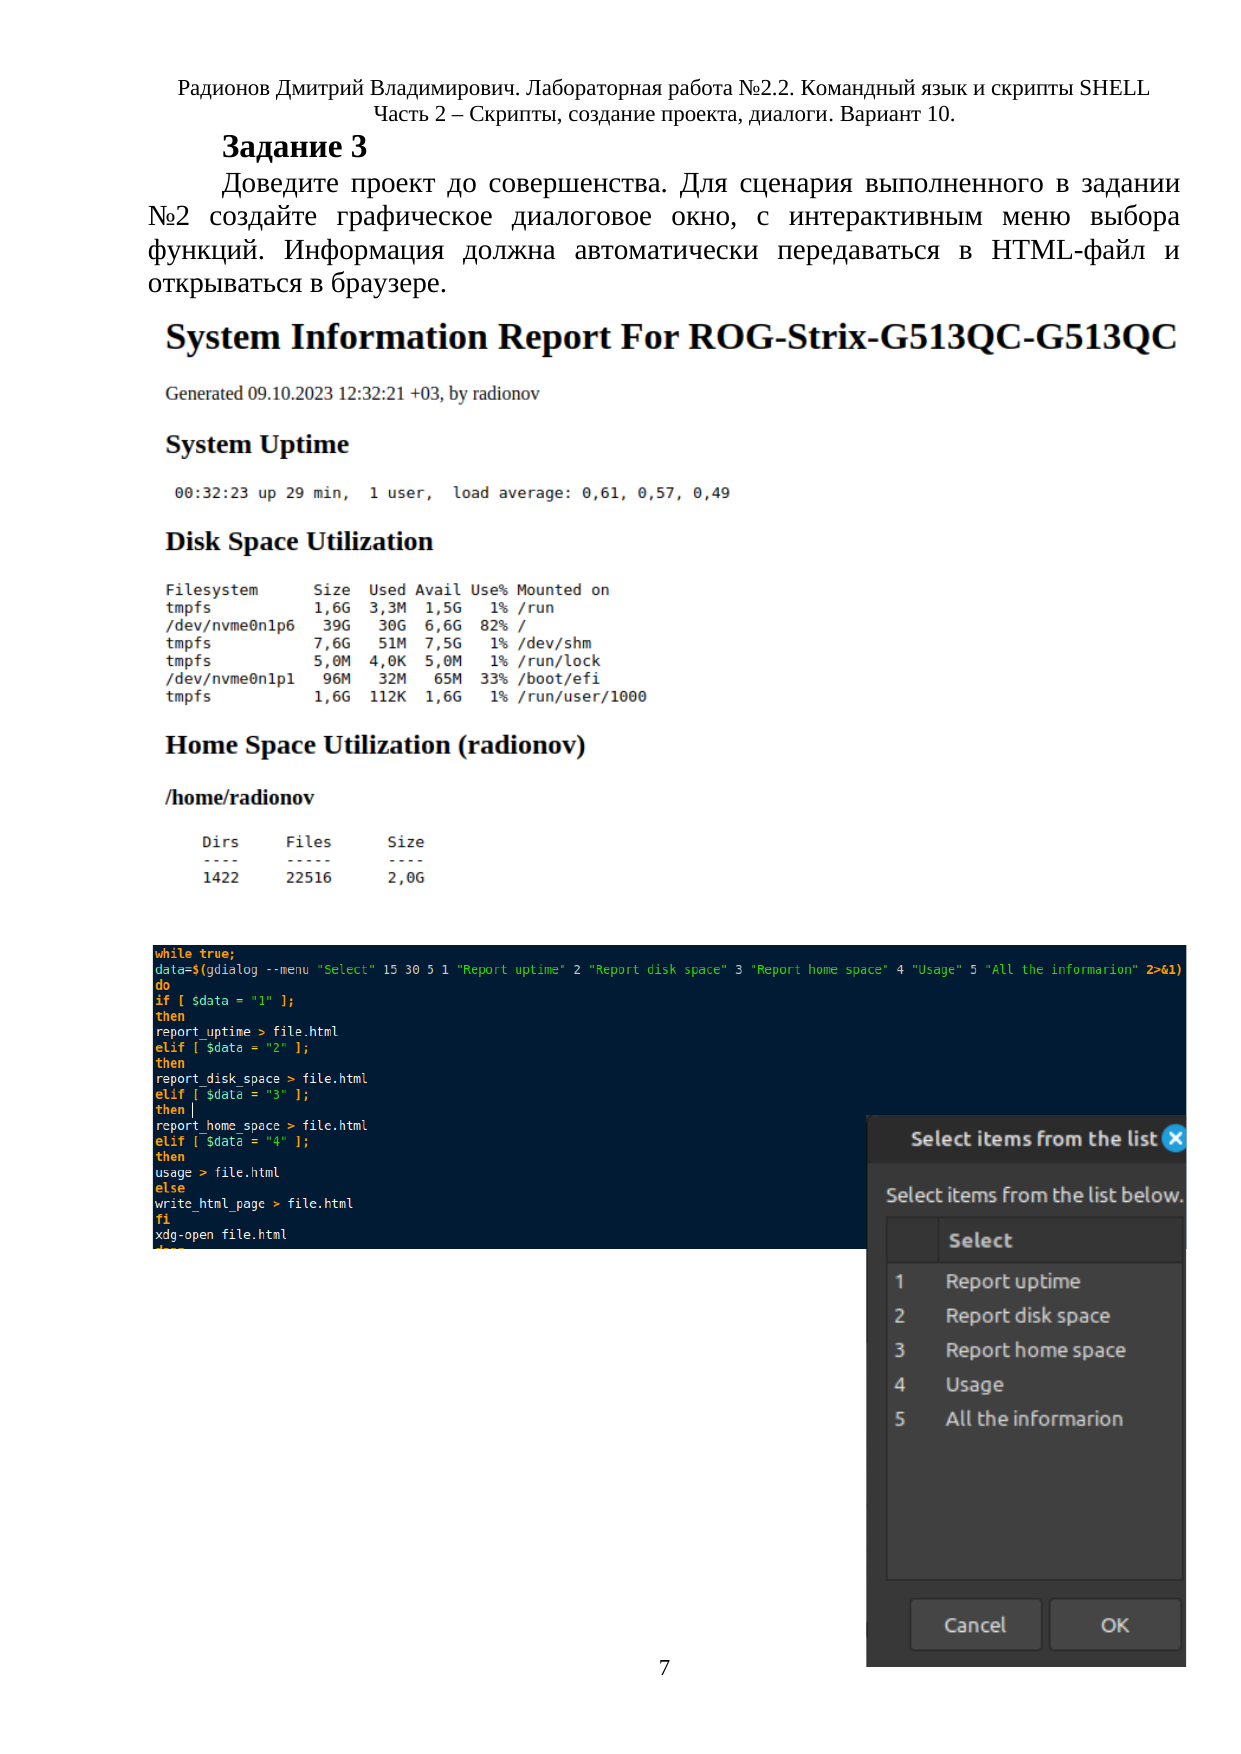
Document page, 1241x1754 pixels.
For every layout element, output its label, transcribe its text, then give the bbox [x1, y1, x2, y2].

text Доведите проект до совершенства. Для сценария выполненного в задании №2 создайте графическое диалоговое окно, с интерактивным меню выбора функций. Информация должна автоматически передаваться в HTML-файл и открываться в браузере. [148, 165, 1181, 299]
picture [156, 317, 1191, 897]
text Задание 3 [148, 127, 1181, 165]
picture [152, 945, 1187, 1667]
